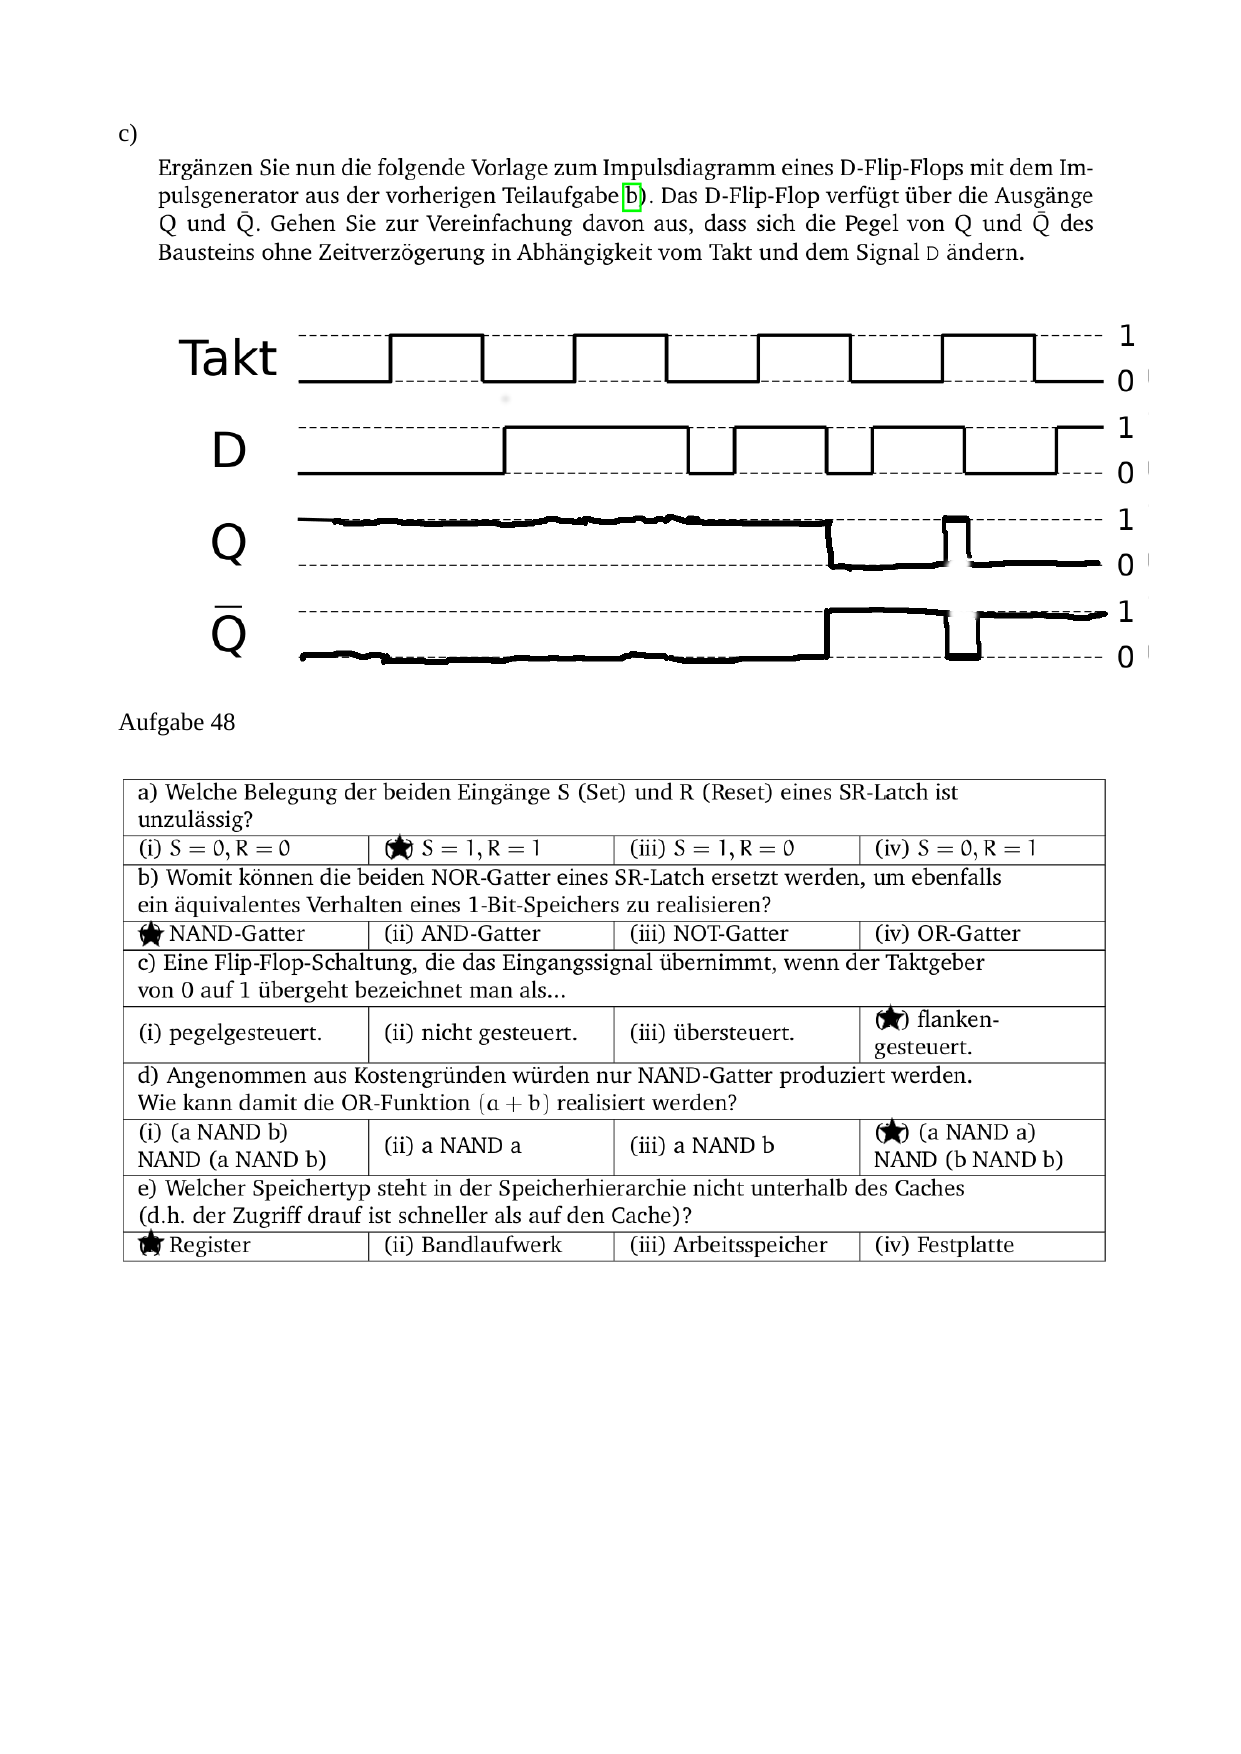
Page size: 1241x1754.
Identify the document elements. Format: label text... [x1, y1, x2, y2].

text Aufgabe 48 [118, 707, 1122, 735]
picture [144, 158, 1149, 678]
text c) [118, 118, 1122, 147]
picture [108, 764, 1113, 1272]
